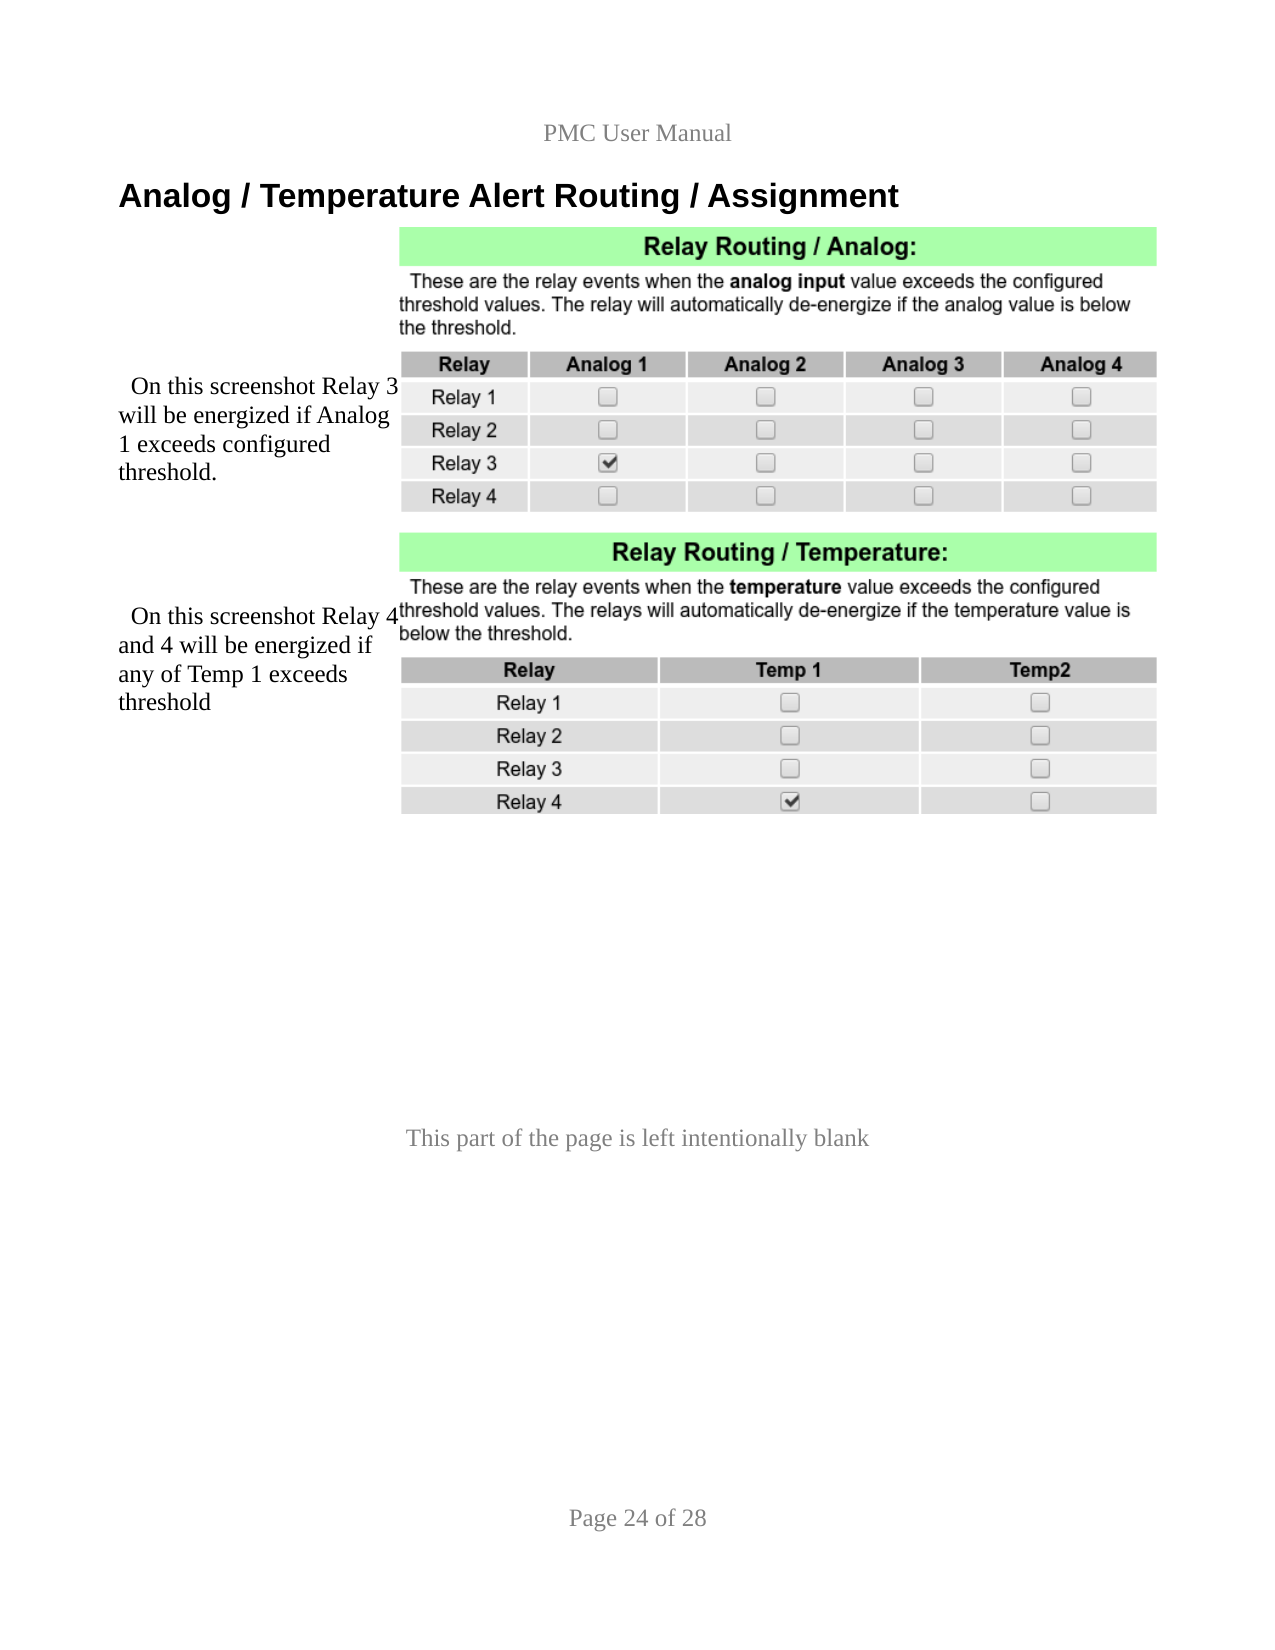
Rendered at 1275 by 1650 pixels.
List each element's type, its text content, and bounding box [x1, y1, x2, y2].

text This part of the page is left intentionally blank [118, 1123, 1157, 1152]
subtitle Analog / Temperature Alert Routing / Assignment [118, 176, 1157, 215]
picture [399, 227, 1157, 814]
table_header On this screenshot Relay 3 will be energized if Analog 1 exceeds configured threshold. On this screenshot Relay 4 and 4 will be energized if any of Temp 1 exceeds threshold [118, 228, 399, 813]
